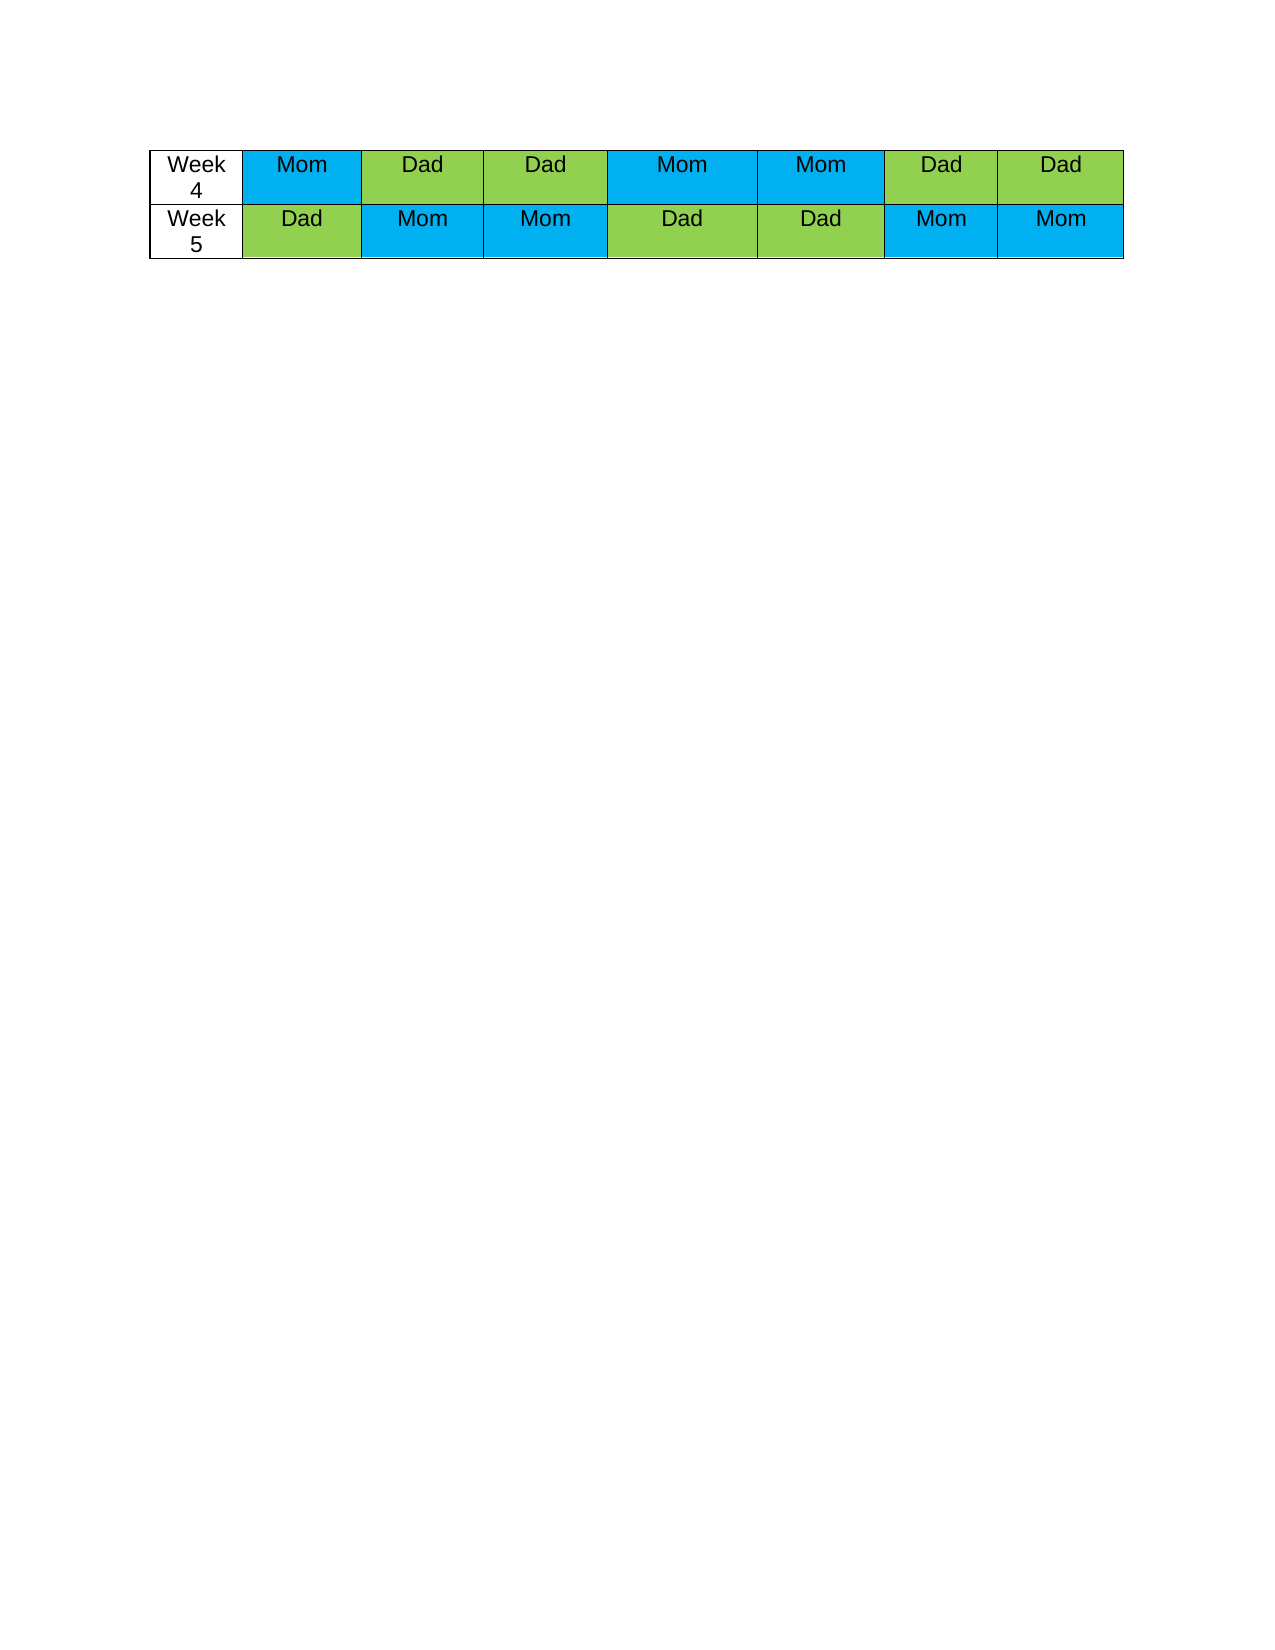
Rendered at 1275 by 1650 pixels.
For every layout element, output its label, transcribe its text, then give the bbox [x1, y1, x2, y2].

table_cell Mom [998, 205, 1123, 257]
table_cell Dad [998, 151, 1123, 204]
table_cell Week 5 [151, 205, 242, 257]
table_cell Mom [608, 151, 757, 204]
table_cell Mom [243, 151, 361, 204]
table_cell Dad [484, 151, 607, 204]
table_cell Mom [758, 151, 884, 204]
table_cell Mom [885, 205, 997, 257]
table_cell Dad [758, 205, 884, 257]
table_cell Mom [362, 205, 483, 257]
table_cell Week 4 [151, 151, 242, 204]
table_cell Mom [484, 205, 607, 257]
table_cell Dad [885, 151, 997, 204]
table_cell Dad [243, 205, 361, 257]
table_cell Dad [362, 151, 483, 204]
table_cell Dad [608, 205, 757, 257]
